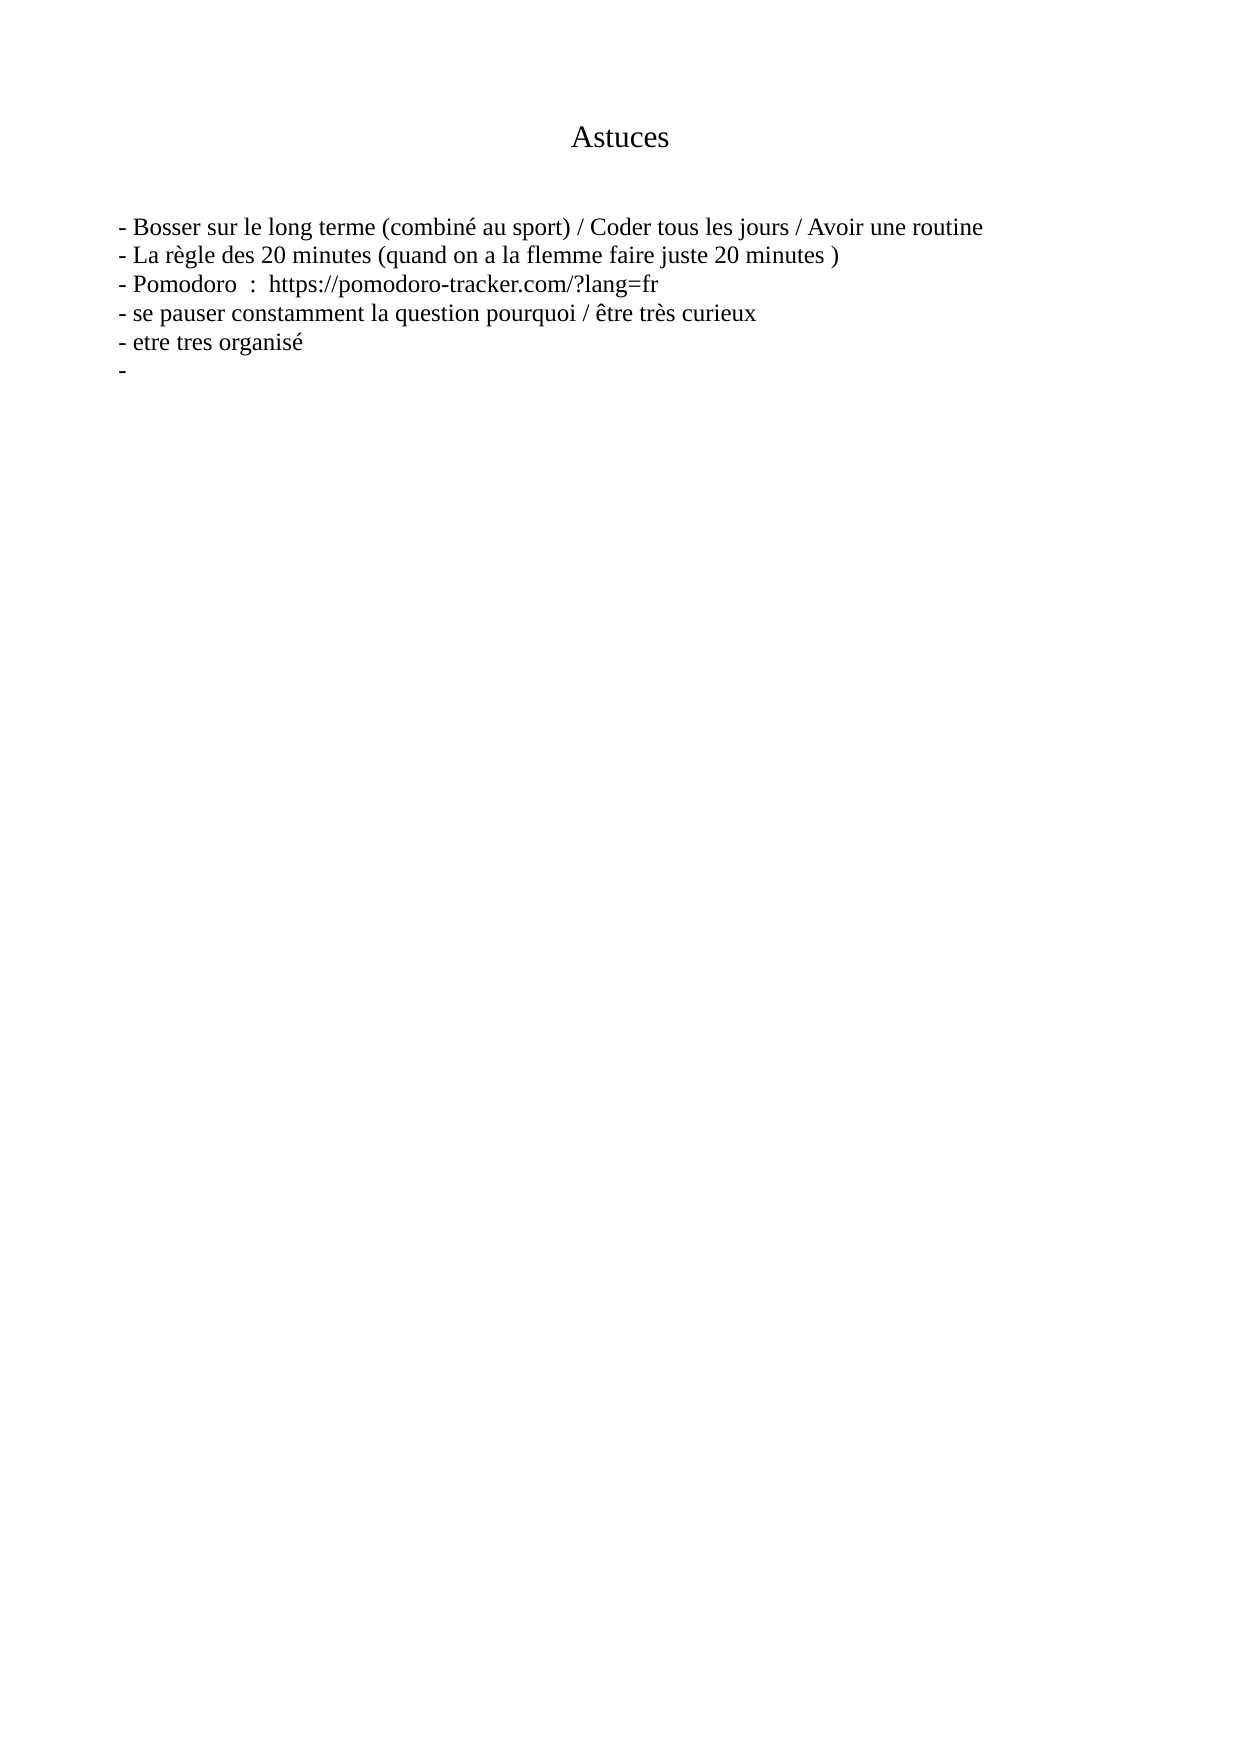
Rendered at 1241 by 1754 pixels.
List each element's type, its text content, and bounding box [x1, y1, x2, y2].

text - se pauser constamment la question pourquoi / être très curieux [118, 298, 1122, 327]
text - [118, 355, 1122, 614]
text - Bosser sur le long terme (combiné au sport) / Coder tous les jours / Avoir une routine [118, 212, 1122, 240]
text - La règle des 20 minutes (quand on a la flemme faire juste 20 minutes ) [118, 240, 1122, 269]
text - etre tres organisé [118, 327, 1122, 355]
text Astuces [118, 118, 1122, 154]
text - Pomodoro : https://pomodoro-tracker.com/?lang=fr [118, 269, 1122, 298]
